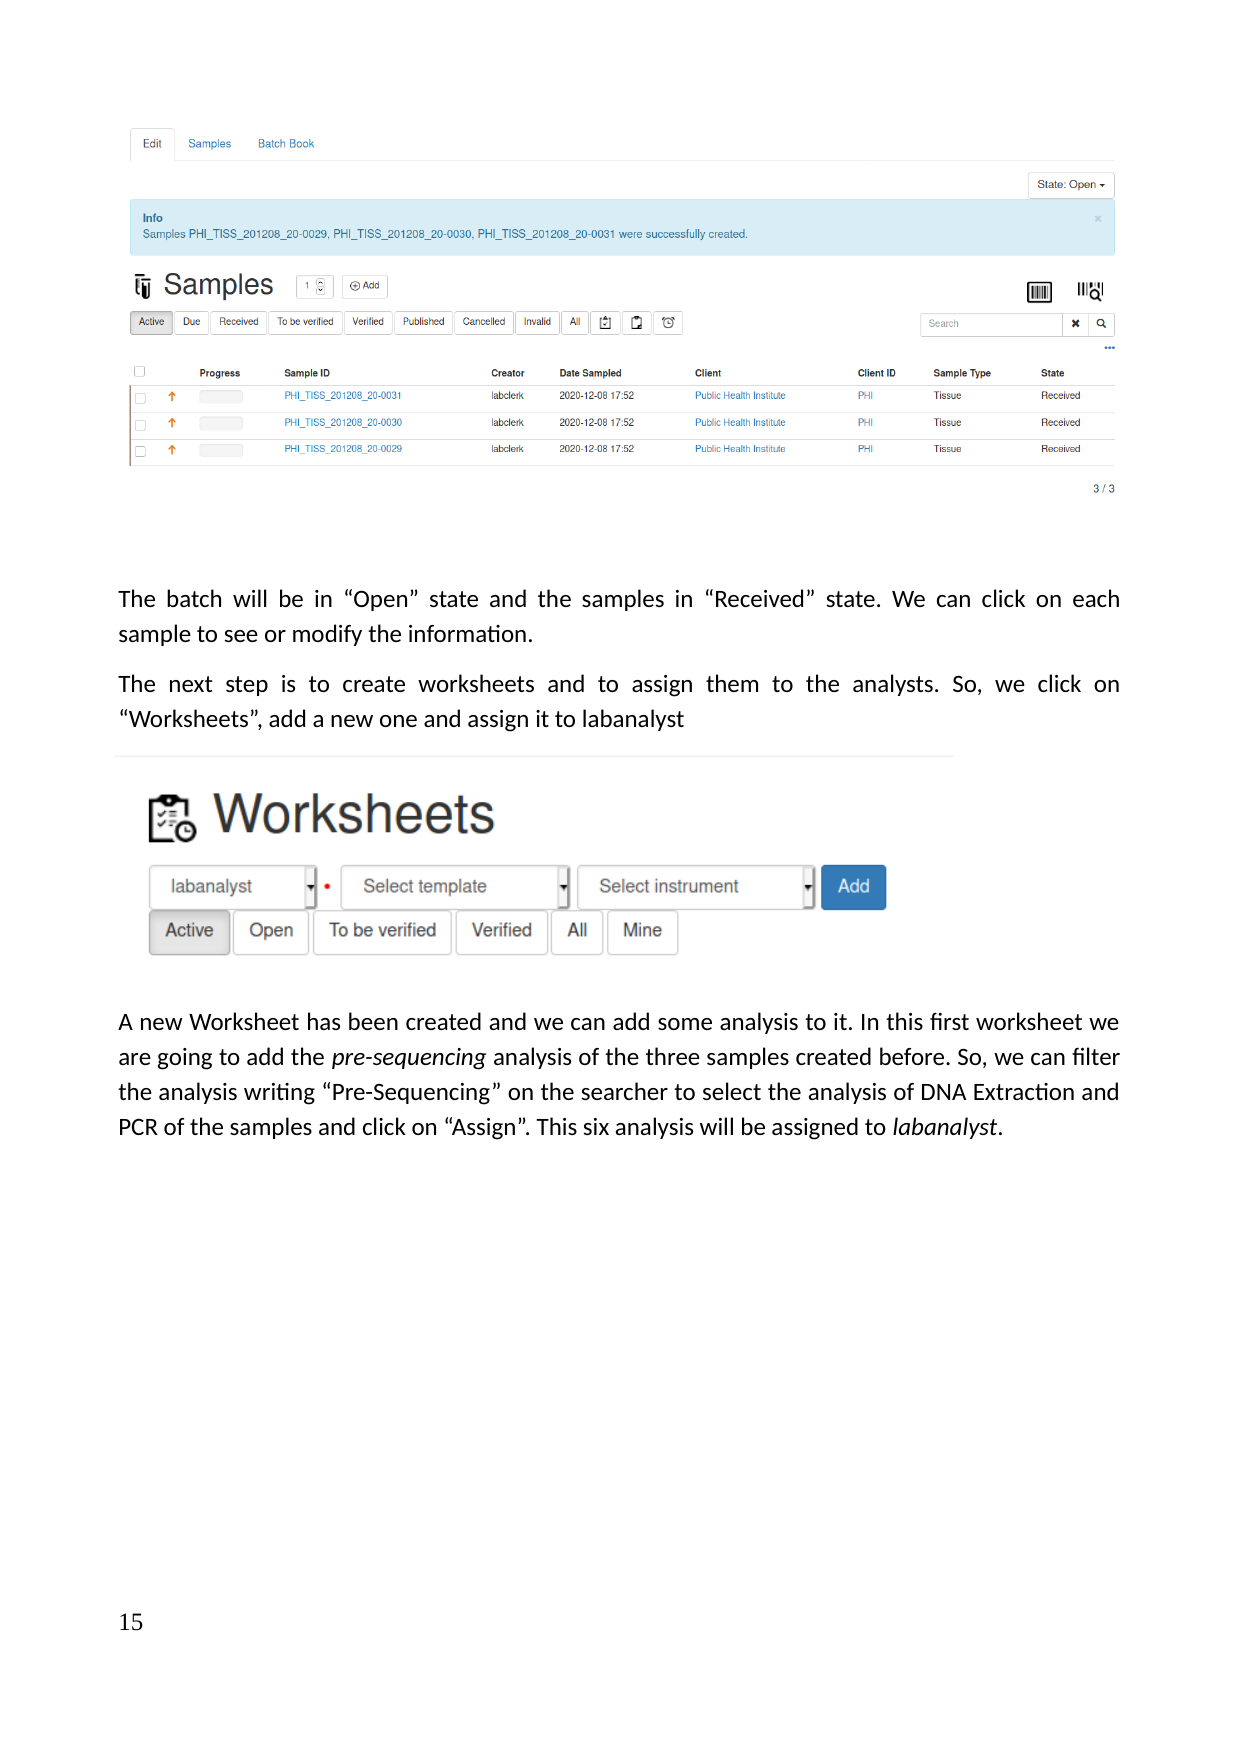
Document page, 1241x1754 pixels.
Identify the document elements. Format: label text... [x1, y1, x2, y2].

list A new Worksheet has been created and we can add some analysis to it. In this first worksheet we are going to add the pre-sequencing analysis of the three samples created before. So, we can filter the analysis writing “Pre-Sequencing” on the searcher to select the analysis of DNA Extraction and PCR of the samples and click on “Assign”. This six analysis will be assigned to labanalyst. [118, 752, 1122, 1142]
list The batch will be in “Open” state and the samples in “Received” state. We can click on each sample to see or modify the information. [118, 583, 1122, 649]
picture [115, 747, 954, 983]
list The next step is to create worksheets and to assign them to the analysts. So, we click on “Worksheets”, add a new one and assign it to labanalyst [118, 668, 1122, 733]
picture [118, 118, 1123, 510]
